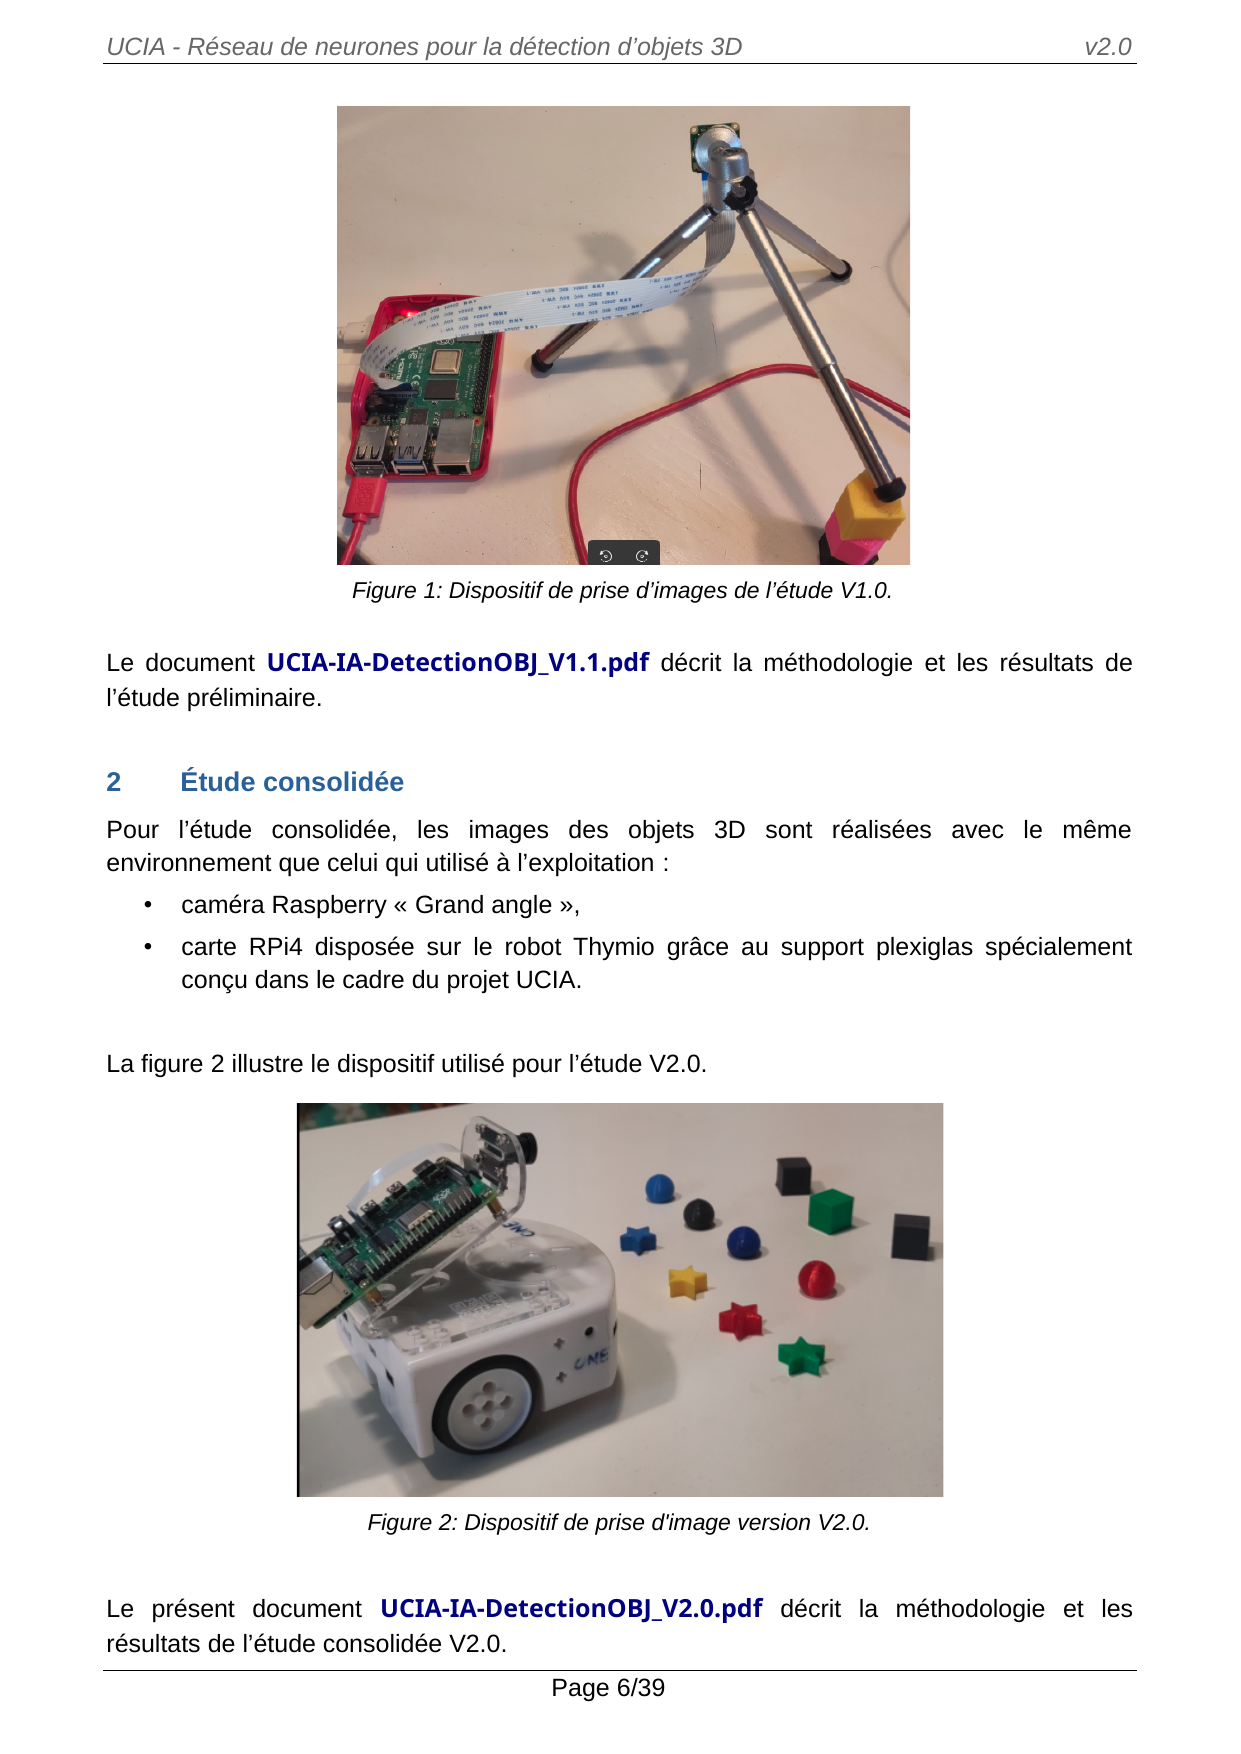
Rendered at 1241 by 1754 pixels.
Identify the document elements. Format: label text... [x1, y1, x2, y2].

picture [296, 1103, 944, 1497]
text Pour l’étude consolidée, les images des objets 3D sont réalisées avec le même environnement que celui qui utilisé à l’exploitation : [106, 815, 1134, 877]
text Figure 2: Dispositif de prise d'image version V2.0. [297, 1497, 943, 1535]
subtitle Étude consolidée [106, 766, 1134, 798]
list carte RPi4 disposée sur le robot Thymio grâce au support plexiglas spécialement conçu dans le cadre du projet UCIA. [144, 932, 1134, 994]
list caméra Raspberry « Grand angle », [144, 890, 1134, 919]
picture [337, 106, 911, 565]
text Le présent document UCIA-IA-DetectionOBJ_V2.0.pdf décrit la méthodologie et les résultats de l’étude consolidée V2.0. [106, 1590, 1134, 1657]
text Le document UCIA-IA-DetectionOBJ_V1.1.pdf décrit la méthodologie et les résultats de l’étude préliminaire. [106, 644, 1134, 711]
text La figure 2 illustre le dispositif utilisé pour l’étude V2.0. [106, 1049, 1134, 1078]
text Figure 1: Dispositif de prise d’images de l’étude V1.0. [337, 565, 910, 603]
